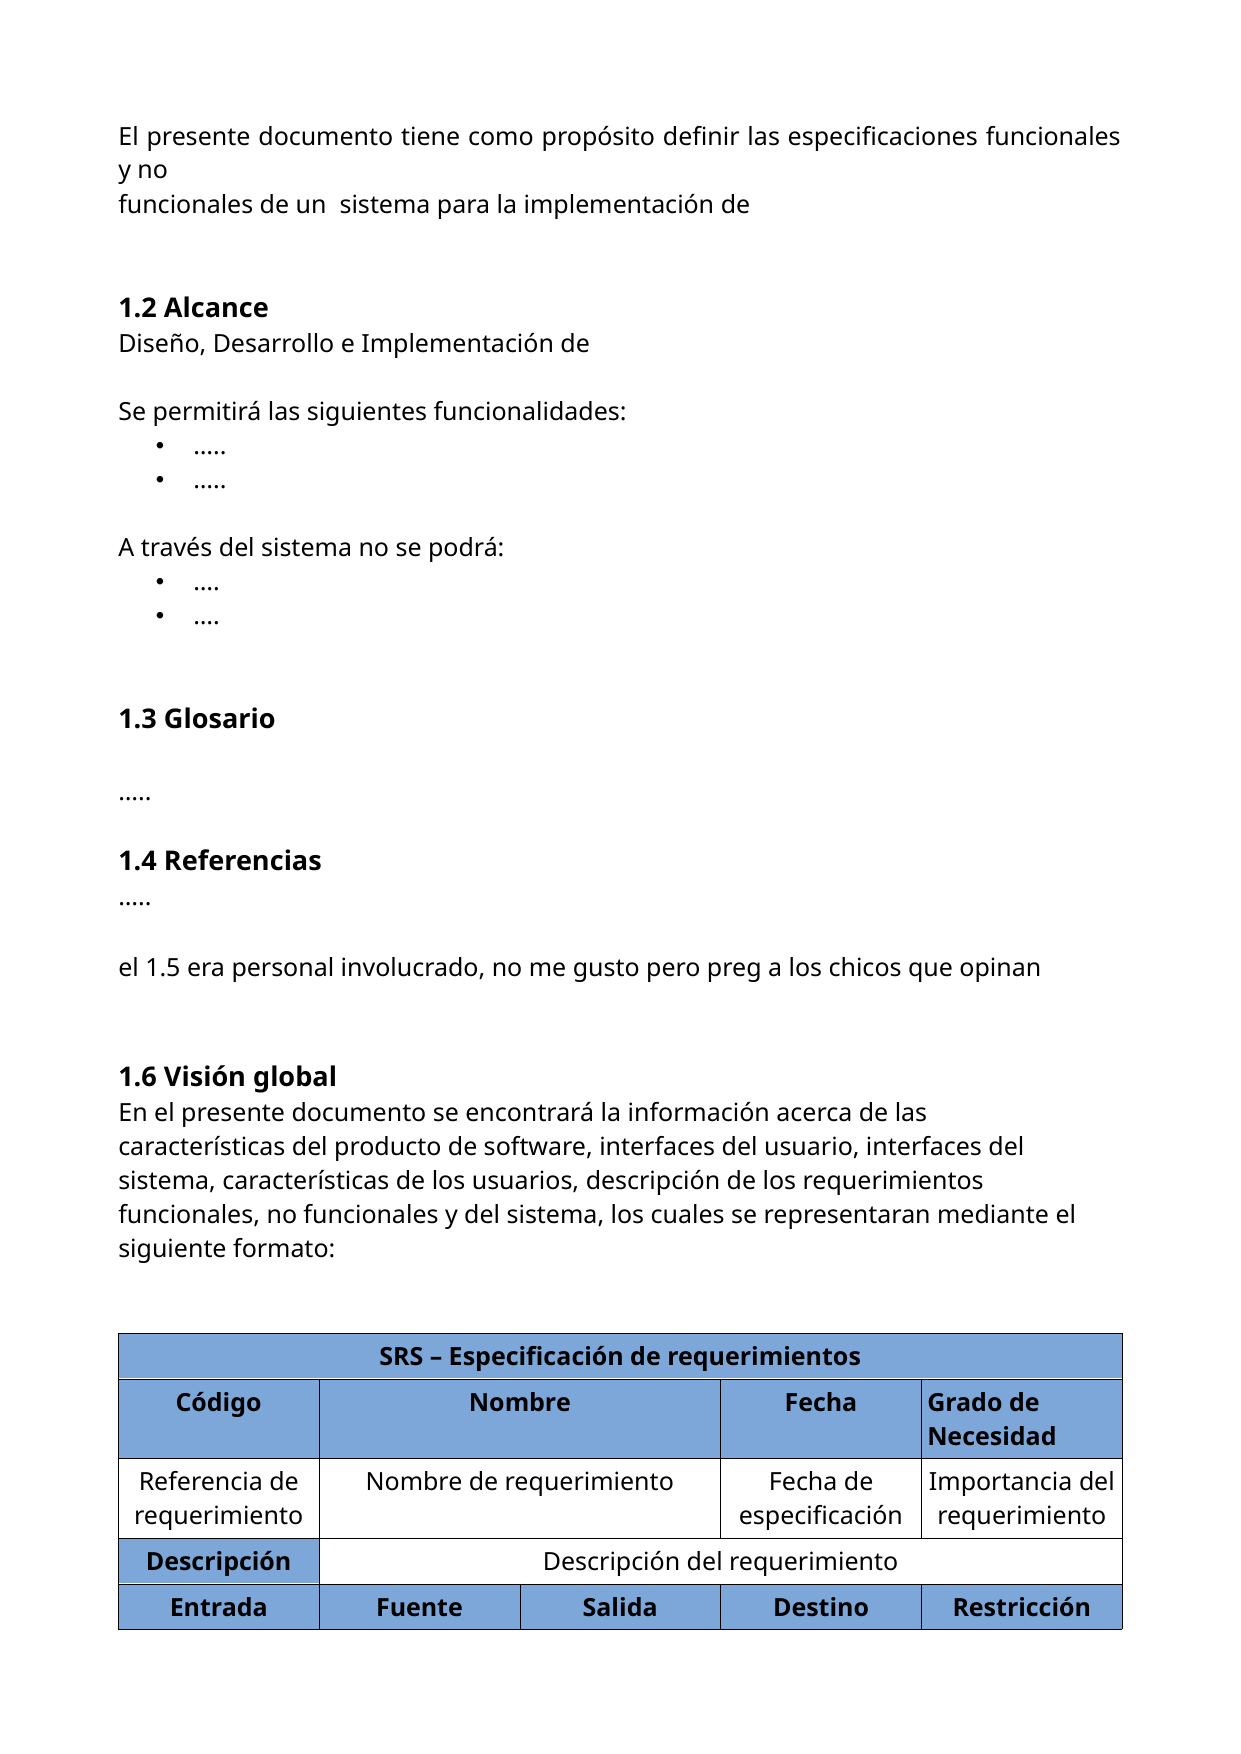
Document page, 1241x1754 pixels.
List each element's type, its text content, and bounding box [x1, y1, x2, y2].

table_cell Nombre de requerimiento [320, 1459, 720, 1538]
list …. [156, 564, 1122, 598]
text ….. [118, 879, 1122, 913]
text En el presente documento se encontrará la información acerca de las [118, 1094, 1122, 1128]
table_cell Entrada [119, 1585, 319, 1629]
table_cell Fuente [320, 1585, 520, 1629]
text el 1.5 era personal involucrado, no me gusto pero preg a los chicos que opinan [118, 950, 1122, 984]
table_cell Descripción [119, 1539, 319, 1583]
table_cell Código [119, 1380, 319, 1458]
table_cell Salida [521, 1585, 720, 1629]
table_cell Destino [721, 1585, 921, 1629]
text 1.2 Alcance [118, 288, 1122, 325]
text A través del sistema no se podrá: [118, 530, 1122, 564]
table_cell Fecha [721, 1380, 921, 1458]
text características del producto de software, interfaces del usuario, interfaces del [118, 1128, 1122, 1162]
table_header SRS – Especificación de requerimientos [119, 1334, 1122, 1378]
text siguiente formato: [118, 1231, 1122, 1265]
text 1.3 Glosario [118, 700, 1122, 737]
list ….. [156, 462, 1122, 496]
text Diseño, Desarrollo e Implementación de [118, 325, 1122, 359]
table_cell Restricción [922, 1585, 1122, 1629]
list …. [156, 598, 1122, 632]
table_cell Referencia de requerimiento [119, 1459, 319, 1538]
text ….. [118, 774, 1122, 808]
table_cell Importancia del requerimiento [922, 1459, 1122, 1538]
table_cell Grado de Necesidad [922, 1380, 1122, 1458]
table_cell Fecha de especificación [721, 1459, 921, 1538]
text Se permitirá las siguientes funcionalidades: [118, 393, 1122, 427]
text funcionales de un sistema para la implementación de [118, 186, 1122, 220]
text funcionales, no funcionales y del sistema, los cuales se representaran mediante el [118, 1197, 1122, 1231]
text sistema, características de los usuarios, descripción de los requerimientos [118, 1162, 1122, 1197]
text 1.6 Visión global [118, 1057, 1122, 1094]
text 1.4 Referencias [118, 842, 1122, 879]
text El presente documento tiene como propósito definir las especificaciones funcionales y no [118, 118, 1122, 186]
table_cell Descripción del requerimiento [320, 1539, 1122, 1583]
table_cell Nombre [320, 1380, 720, 1458]
list ….. [156, 427, 1122, 462]
